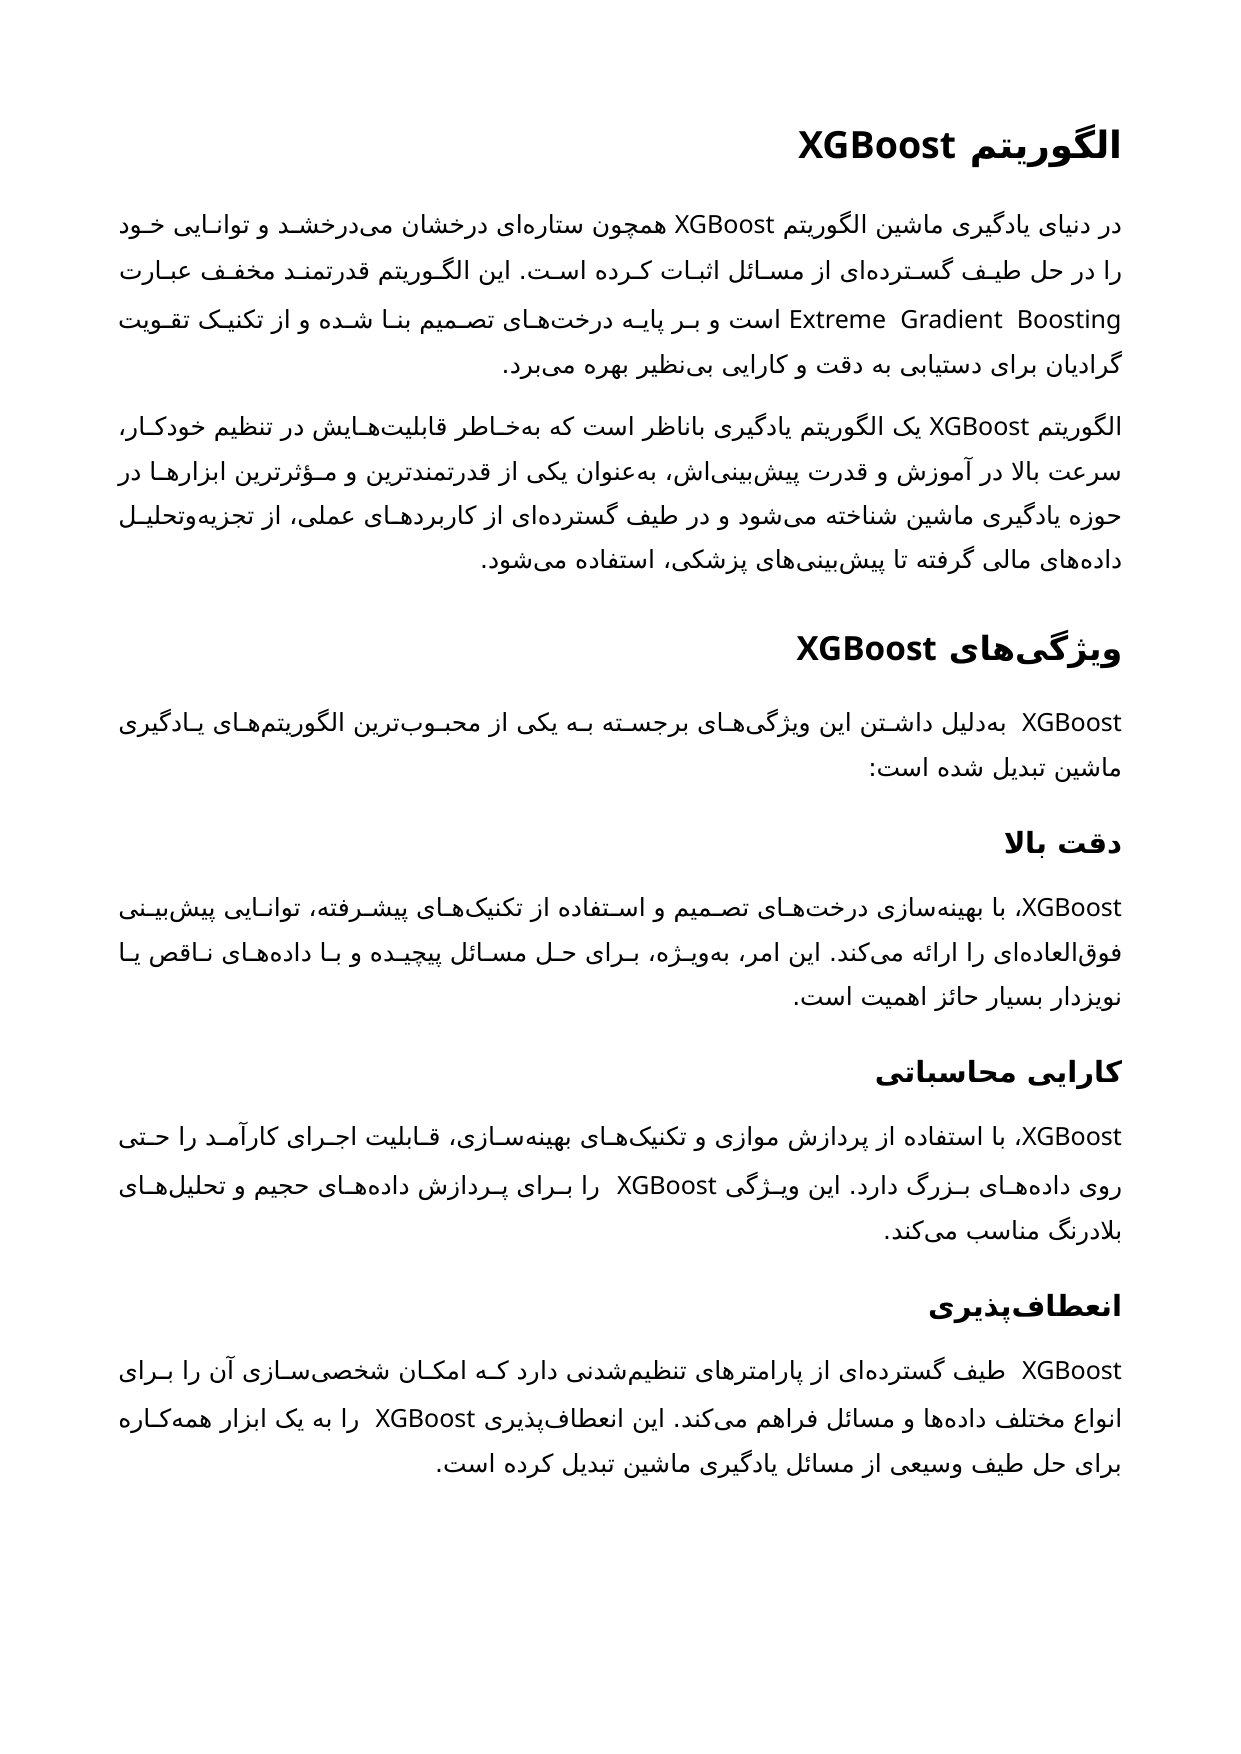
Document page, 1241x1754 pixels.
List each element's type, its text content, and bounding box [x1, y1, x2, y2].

text در دنیای یادگیری ماشین الگوریتم XGBoost همچون ستاره‌ای درخشان می‌درخشد و توانایی خود را در حل طیف گسترده‌ای از مسائل اثبات کرده است. این الگوریتم قدرتمند مخفف عبارت Extreme Gradient Boosting است و بر پایه درخت‌های تصمیم بنا شده و از تکنیک تقویت گرادیان برای دستیابی به دقت و کارایی بی‌نظیر بهره می‌برد. [118, 207, 1122, 380]
subtitle ویژگی‌های XGBoost [118, 624, 1122, 670]
subtitle دقت بالا [118, 826, 1122, 860]
text XGBoost، با بهینه‌سازی درخت‌های تصمیم و استفاده از تکنیک‌های پیشرفته، توانایی پیش‌بینی فوق‌العاده‌ای را ارائه می‌کند. این امر، به‌ویژه، برای حل مسائل پیچیده و با داده‌های ناقص یا نویزدار بسیار حائز اهمیت است. [118, 890, 1122, 1011]
text الگوریتم XGBoost یک الگوریتم یادگیری باناظر است که به‌خاطر قابلیت‌هایش در تنظیم خودکار، سرعت بالا در آموزش و قدرت پیش‌بینی‌اش، به‌عنوان یکی از قدرتمندترین و مؤثرترین ابزارها در حوزه یادگیری ماشین شناخته می‌شود و در طیف گسترده‌ای از کاربردهای عملی، از تجزیه‌وتحلیل داده‌های مالی گرفته تا پیش‌بینی‌های پزشکی، استفاده می‌شود. [118, 409, 1122, 574]
subtitle کارایی محاسباتی [118, 1055, 1122, 1089]
subtitle انعطاف‌پذیری [118, 1289, 1122, 1323]
text XGBoost، با استفاده از پردازش موازی و تکنیک‌های بهینه‌سازی، قابلیت اجرای کارآمد را حتی روی داده‌های بزرگ دارد. این ویژگی XGBoost را برای پردازش داده‌های حجیم و تحلیل‌های بلادرنگ مناسب می‌کند. [118, 1119, 1122, 1245]
text XGBoost طیف گسترده‌ای از پارامترهای تنظیم‌شدنی دارد که امکان شخصی‌سازی آن را برای انواع مختلف داده‌ها و مسائل فراهم می‌کند. این انعطاف‌پذیری XGBoost را به یک ابزار همه‌کاره برای حل طیف وسیعی از مسائل یادگیری ماشین تبدیل کرده است. [118, 1352, 1122, 1479]
subtitle الگوریتم XGBoost [118, 118, 1122, 169]
text XGBoost به‌دلیل داشتن این ویژگی‌های برجسته‌ به یکی از محبوب‌ترین الگوریتم‌های یادگیری ماشین تبدیل شده است: [118, 705, 1122, 783]
